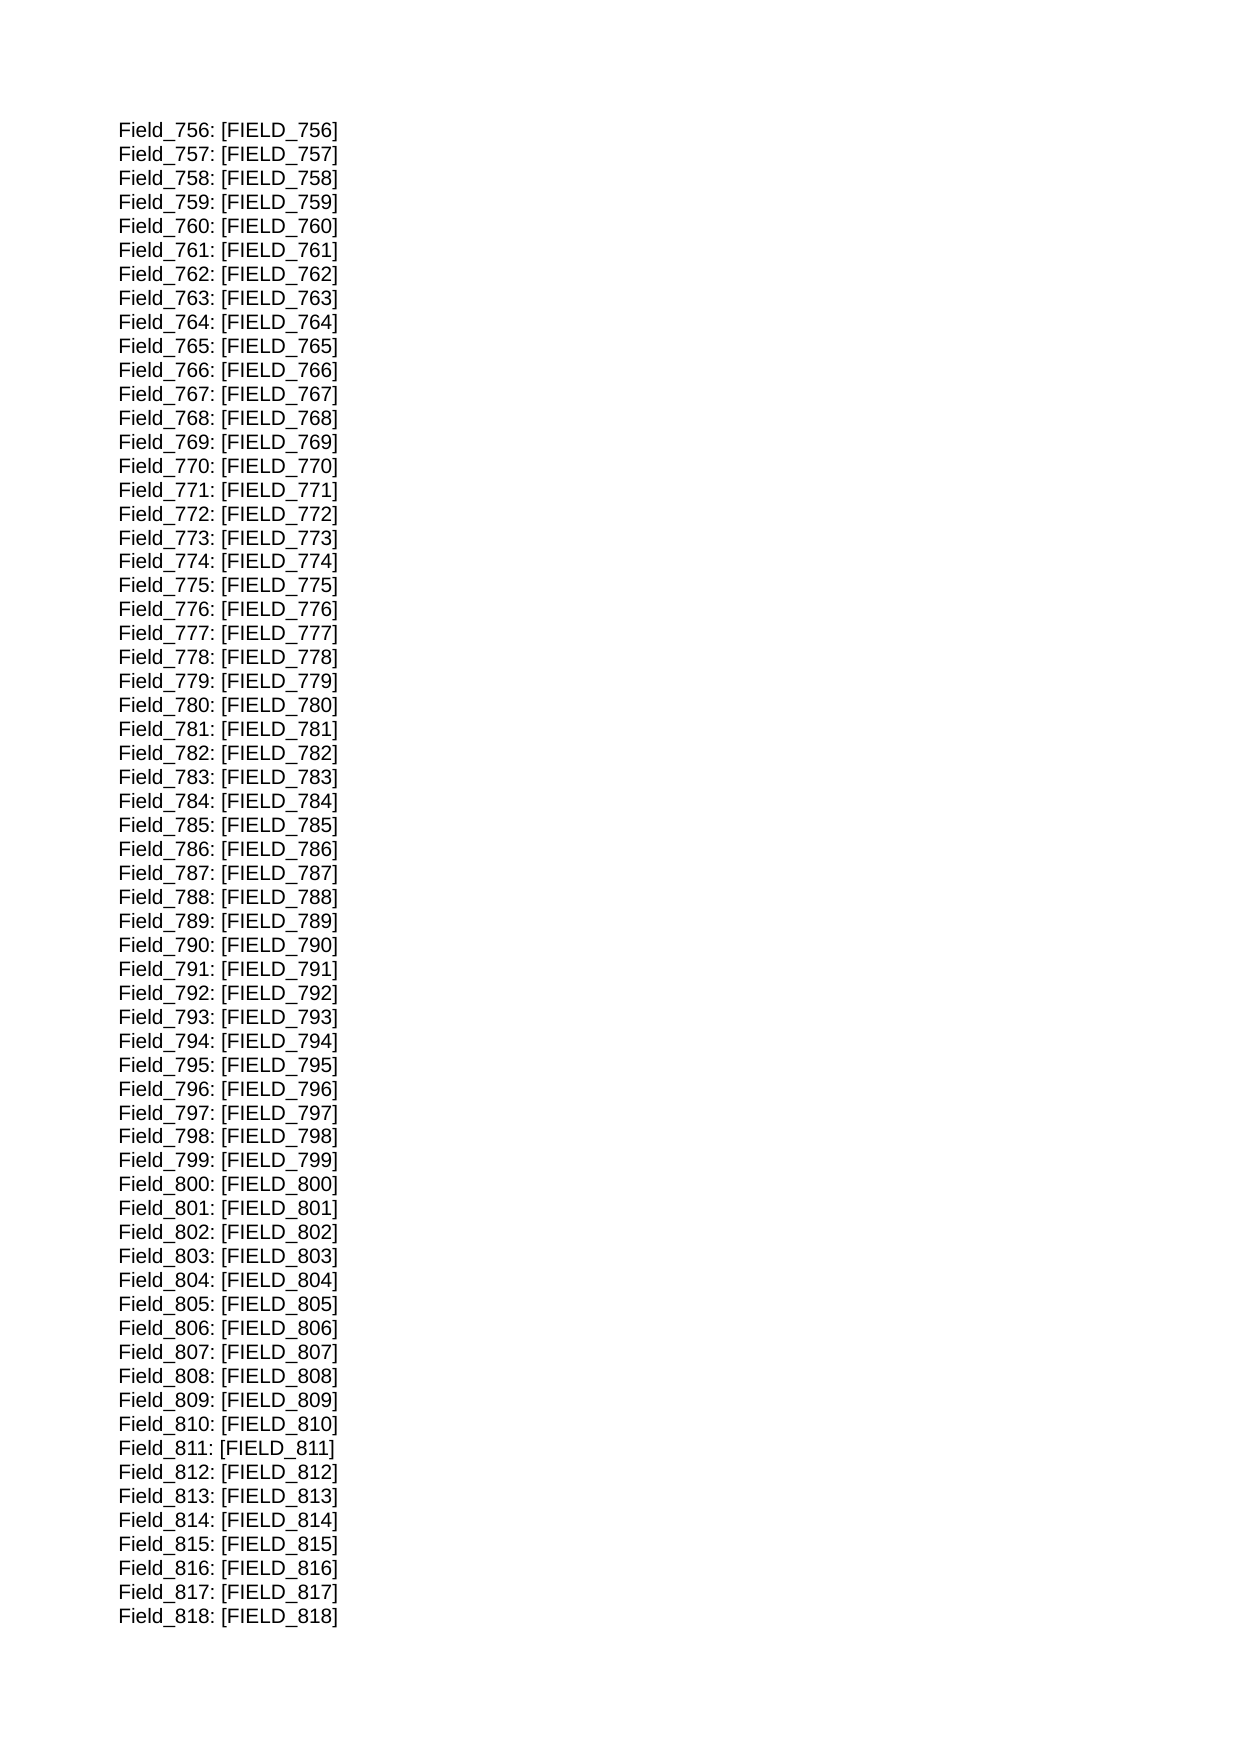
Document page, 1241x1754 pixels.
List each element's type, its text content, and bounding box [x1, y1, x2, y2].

text Field_767: [FIELD_767] [118, 382, 1122, 406]
text Field_779: [FIELD_779] [118, 669, 1122, 693]
text Field_771: [FIELD_771] [118, 477, 1122, 501]
text Field_794: [FIELD_794] [118, 1028, 1122, 1052]
text Field_811: [FIELD_811] [118, 1436, 1122, 1460]
text Field_802: [FIELD_802] [118, 1220, 1122, 1244]
text Field_774: [FIELD_774] [118, 549, 1122, 573]
text Field_775: [FIELD_775] [118, 573, 1122, 597]
text Field_812: [FIELD_812] [118, 1460, 1122, 1484]
text Field_788: [FIELD_788] [118, 885, 1122, 909]
text Field_801: [FIELD_801] [118, 1196, 1122, 1220]
text Field_773: [FIELD_773] [118, 525, 1122, 549]
text Field_777: [FIELD_777] [118, 621, 1122, 645]
text Field_789: [FIELD_789] [118, 909, 1122, 933]
text Field_784: [FIELD_784] [118, 789, 1122, 813]
text Field_782: [FIELD_782] [118, 741, 1122, 765]
text Field_797: [FIELD_797] [118, 1100, 1122, 1124]
text Field_772: [FIELD_772] [118, 501, 1122, 525]
text Field_808: [FIELD_808] [118, 1364, 1122, 1388]
text Field_761: [FIELD_761] [118, 238, 1122, 262]
text Field_787: [FIELD_787] [118, 861, 1122, 885]
text Field_758: [FIELD_758] [118, 166, 1122, 190]
text Field_807: [FIELD_807] [118, 1340, 1122, 1364]
text Field_810: [FIELD_810] [118, 1412, 1122, 1436]
text Field_760: [FIELD_760] [118, 214, 1122, 238]
text Field_793: [FIELD_793] [118, 1004, 1122, 1028]
text Field_781: [FIELD_781] [118, 717, 1122, 741]
text Field_799: [FIELD_799] [118, 1148, 1122, 1172]
text Field_803: [FIELD_803] [118, 1244, 1122, 1268]
text Field_757: [FIELD_757] [118, 142, 1122, 166]
text Field_809: [FIELD_809] [118, 1388, 1122, 1412]
text Field_792: [FIELD_792] [118, 981, 1122, 1004]
text Field_805: [FIELD_805] [118, 1292, 1122, 1316]
text Field_790: [FIELD_790] [118, 933, 1122, 957]
text Field_796: [FIELD_796] [118, 1076, 1122, 1100]
text Field_776: [FIELD_776] [118, 597, 1122, 621]
text Field_786: [FIELD_786] [118, 837, 1122, 861]
text Field_759: [FIELD_759] [118, 190, 1122, 214]
text Field_815: [FIELD_815] [118, 1532, 1122, 1556]
text Field_768: [FIELD_768] [118, 406, 1122, 429]
text Field_800: [FIELD_800] [118, 1172, 1122, 1196]
text Field_813: [FIELD_813] [118, 1484, 1122, 1508]
text Field_791: [FIELD_791] [118, 957, 1122, 981]
text Field_806: [FIELD_806] [118, 1316, 1122, 1340]
text Field_783: [FIELD_783] [118, 765, 1122, 789]
text Field_814: [FIELD_814] [118, 1508, 1122, 1532]
text Field_818: [FIELD_818] [118, 1603, 1122, 1627]
text Field_769: [FIELD_769] [118, 429, 1122, 453]
text Field_780: [FIELD_780] [118, 693, 1122, 717]
text Field_770: [FIELD_770] [118, 453, 1122, 477]
text Field_763: [FIELD_763] [118, 286, 1122, 310]
text Field_765: [FIELD_765] [118, 334, 1122, 358]
text Field_804: [FIELD_804] [118, 1268, 1122, 1292]
text Field_798: [FIELD_798] [118, 1124, 1122, 1148]
text Field_778: [FIELD_778] [118, 645, 1122, 669]
text Field_756: [FIELD_756] [118, 118, 1122, 142]
text Field_816: [FIELD_816] [118, 1556, 1122, 1579]
text Field_795: [FIELD_795] [118, 1052, 1122, 1076]
text Field_817: [FIELD_817] [118, 1579, 1122, 1603]
text Field_766: [FIELD_766] [118, 358, 1122, 382]
text Field_764: [FIELD_764] [118, 310, 1122, 334]
text Field_785: [FIELD_785] [118, 813, 1122, 837]
text Field_762: [FIELD_762] [118, 262, 1122, 286]
